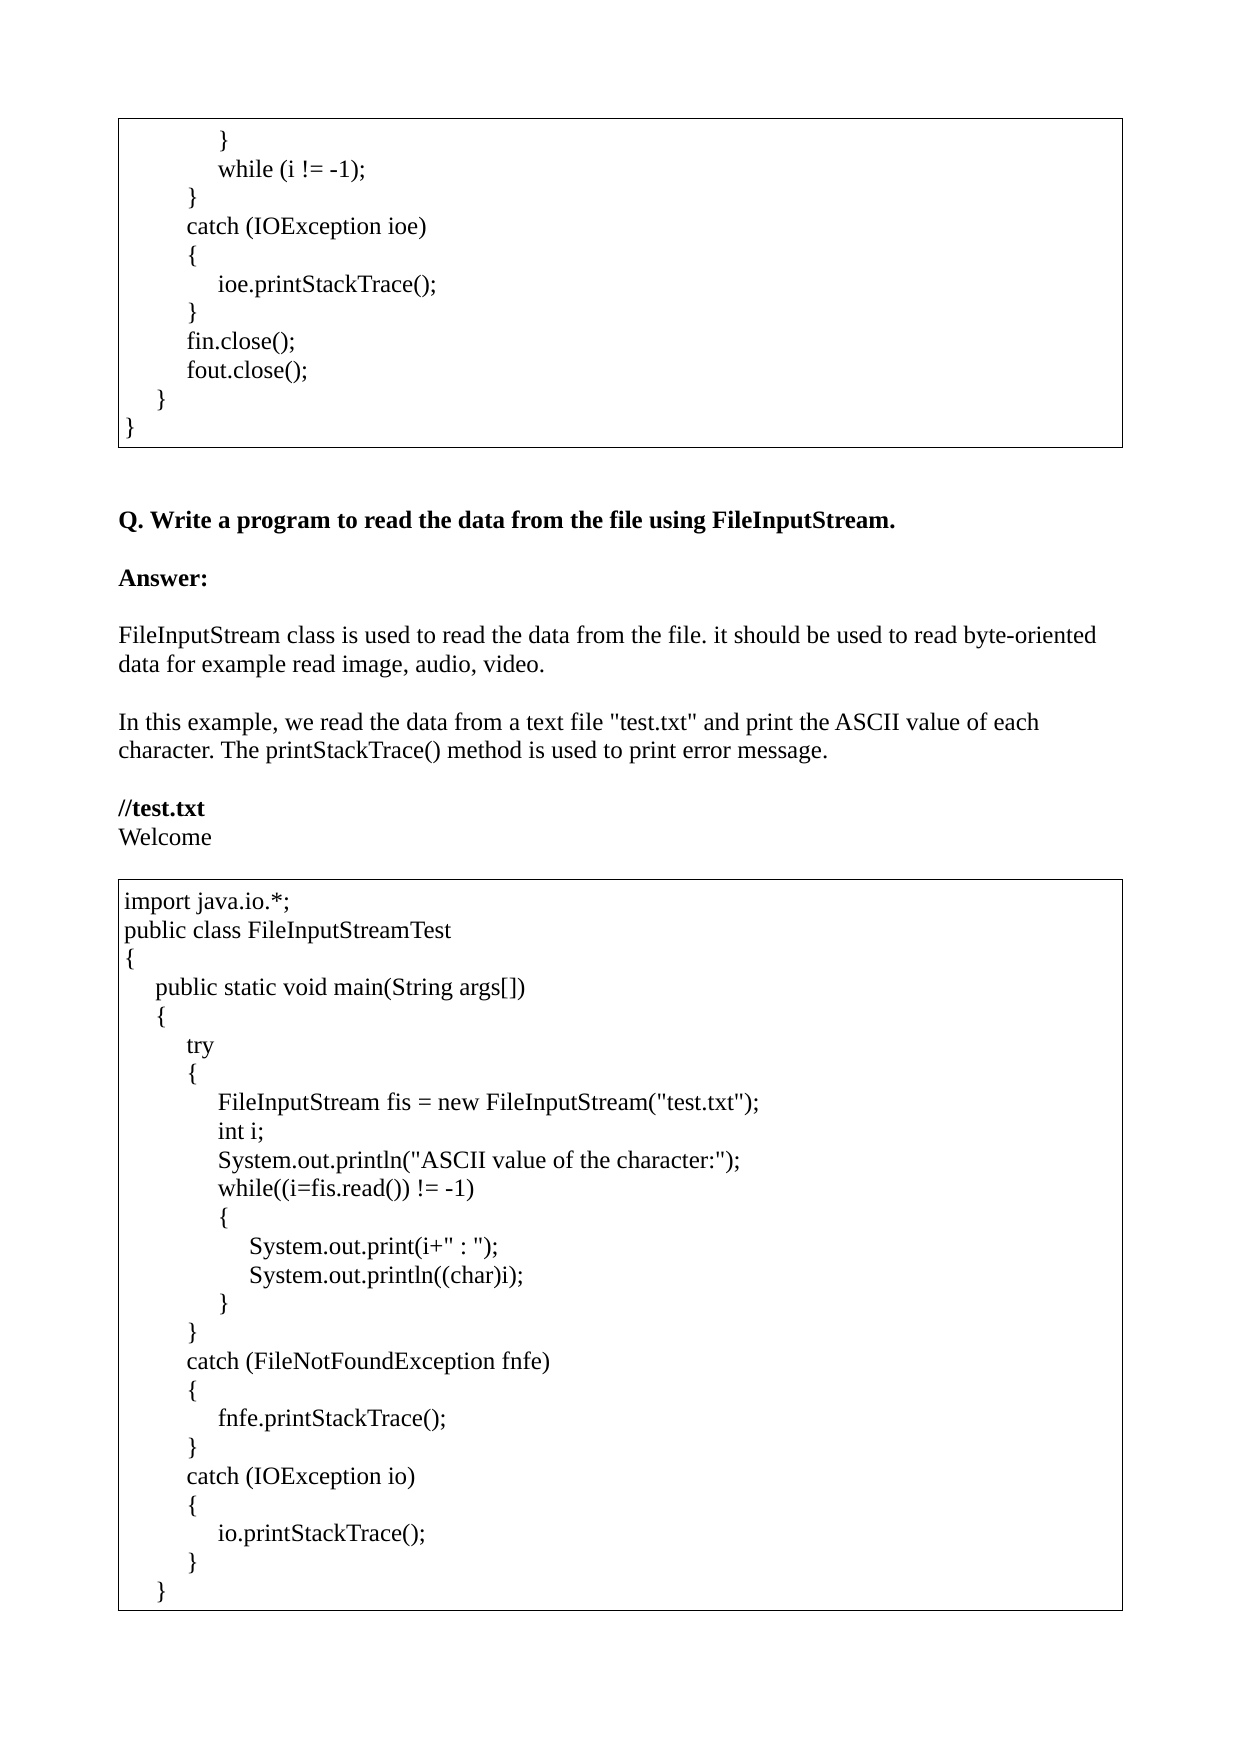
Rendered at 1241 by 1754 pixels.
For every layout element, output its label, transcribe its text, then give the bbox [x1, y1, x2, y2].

table_header import java.io.*; public class FileInputStreamTest { public static void main(String args[]) { try { FileInputStream fis = new FileInputStream("test.txt"); int i; System.out.println("ASCII value of the character:"); while((i=fis.read()) != -1) { System.out.print(i+" : "); System.out.println((char)i); } } catch (FileNotFoundException fnfe) { fnfe.printStackTrace(); } catch (IOException io) { io.printStackTrace(); } } [119, 880, 1122, 1610]
table_header } while (i != -1); } catch (IOException ioe) { ioe.printStackTrace(); } fin.close(); fout.close(); } } [119, 119, 1122, 447]
text Q. Write a program to read the data from the file using FileInputStream. Answer: FileInputStream class is used to read the data from the file. it should be used to read byte-oriented data for example read image, audio, video. In this example, we read the data from a text file "test.txt" and print the ASCII value of each character. The printStackTrace() method is used to print error message. //test.txt Welcome [118, 505, 1122, 850]
